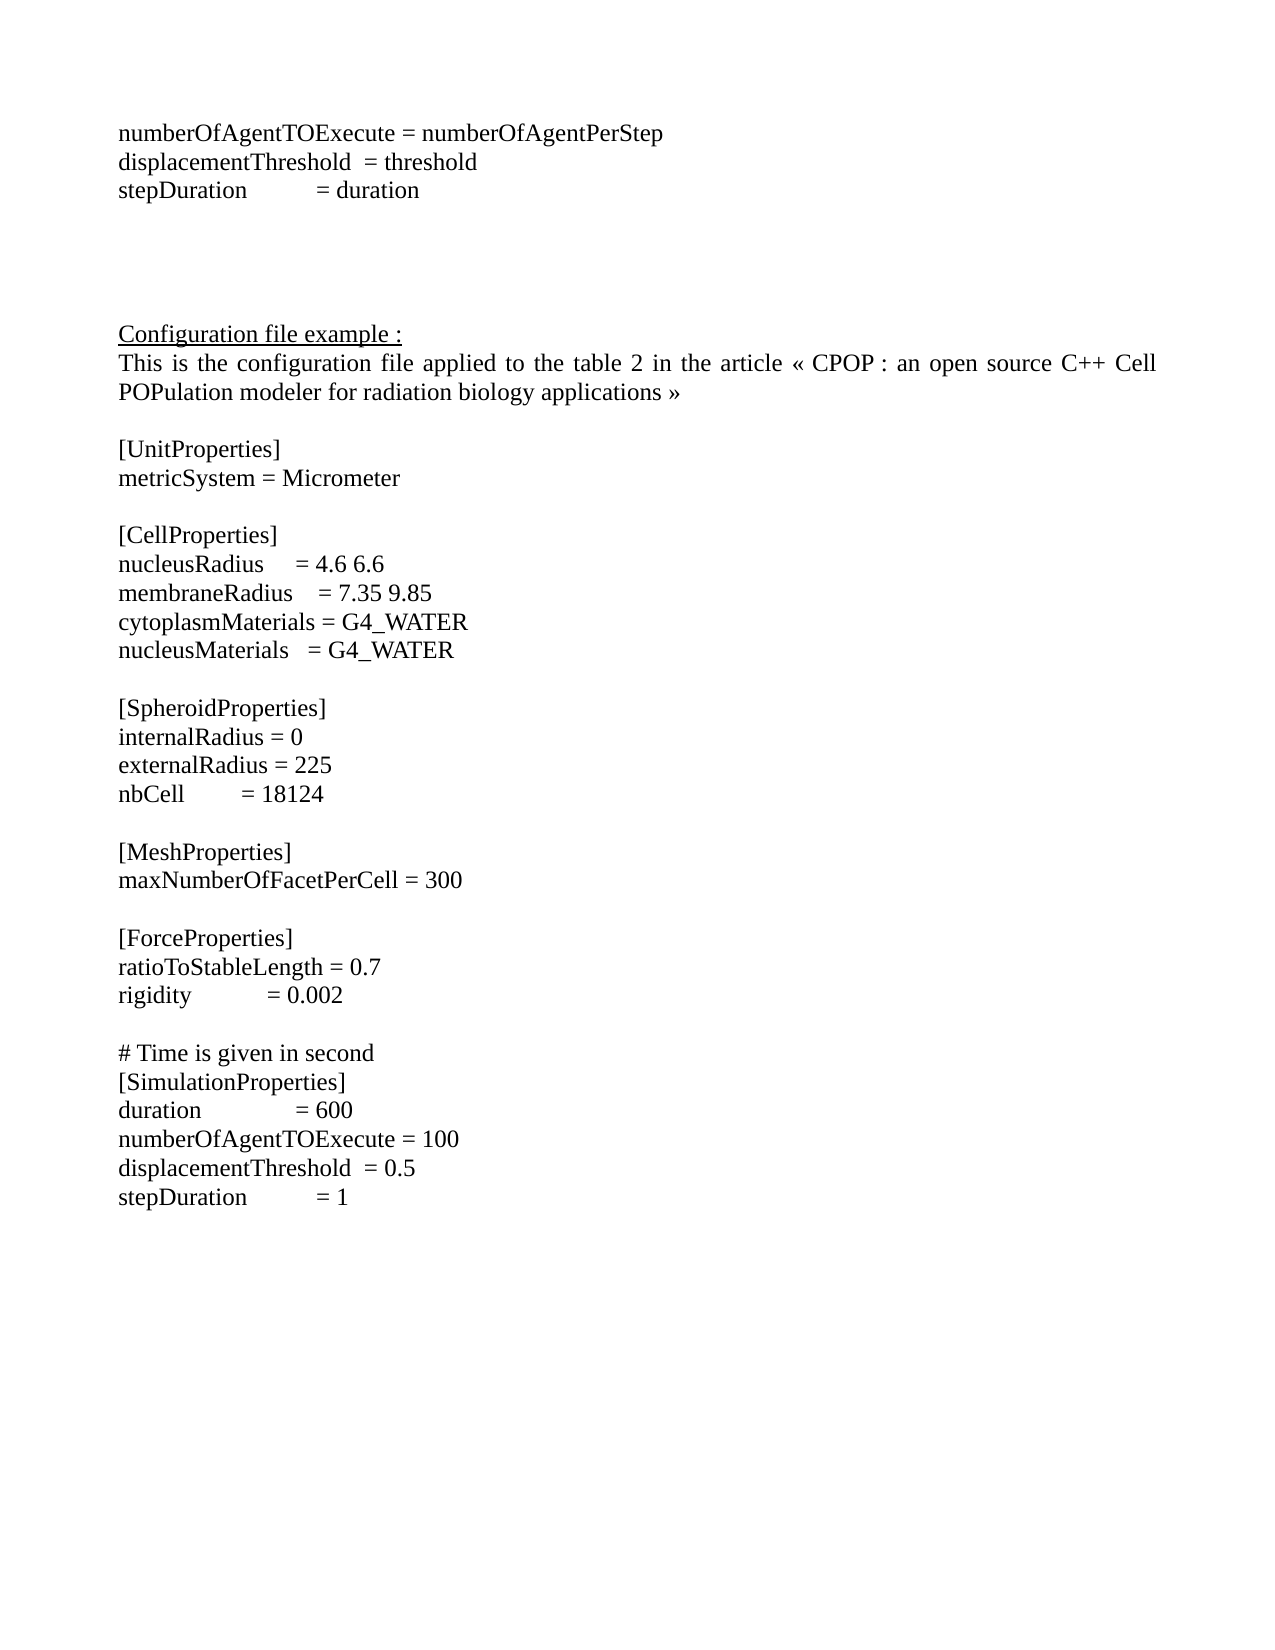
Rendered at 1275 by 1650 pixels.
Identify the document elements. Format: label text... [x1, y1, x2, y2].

text numberOfAgentTOExecute = 100 [118, 1124, 1157, 1153]
text nucleusMaterials = G4_WATER [118, 636, 1157, 664]
text membraneRadius = 7.35 9.85 [118, 578, 1157, 607]
text [CellProperties] [118, 521, 1157, 549]
text externalRadius = 225 [118, 751, 1157, 779]
text internalRadius = 0 [118, 722, 1157, 751]
text cytoplasmMaterials = G4_WATER [118, 607, 1157, 636]
text [UnitProperties] [118, 434, 1157, 463]
text maxNumberOfFacetPerCell = 300 [118, 866, 1157, 894]
text rigidity = 0.002 [118, 981, 1157, 1009]
text [ForceProperties] [118, 923, 1157, 952]
text [SpheroidProperties] [118, 693, 1157, 722]
text [SimulationProperties] [118, 1067, 1157, 1096]
text stepDuration = duration [118, 176, 1157, 204]
text numberOfAgentTOExecute = numberOfAgentPerStep [118, 118, 1157, 147]
text nucleusRadius = 4.6 6.6 [118, 549, 1157, 578]
text duration = 600 [118, 1096, 1157, 1124]
text stepDuration = 1 [118, 1182, 1157, 1211]
text Configuration file example : [118, 319, 1157, 348]
text This is the configuration file applied to the table 2 in the article « CPOP : an open source C++ Cell POPulation modeler for radiation biology applications » [118, 348, 1157, 406]
text # Time is given in second [118, 1038, 1157, 1067]
text metricSystem = Micrometer [118, 463, 1157, 492]
text displacementThreshold = threshold [118, 147, 1157, 176]
text [MeshProperties] [118, 837, 1157, 866]
text ratioToStableLength = 0.7 [118, 952, 1157, 981]
text nbCell = 18124 [118, 779, 1157, 808]
text displacementThreshold = 0.5 [118, 1153, 1157, 1182]
